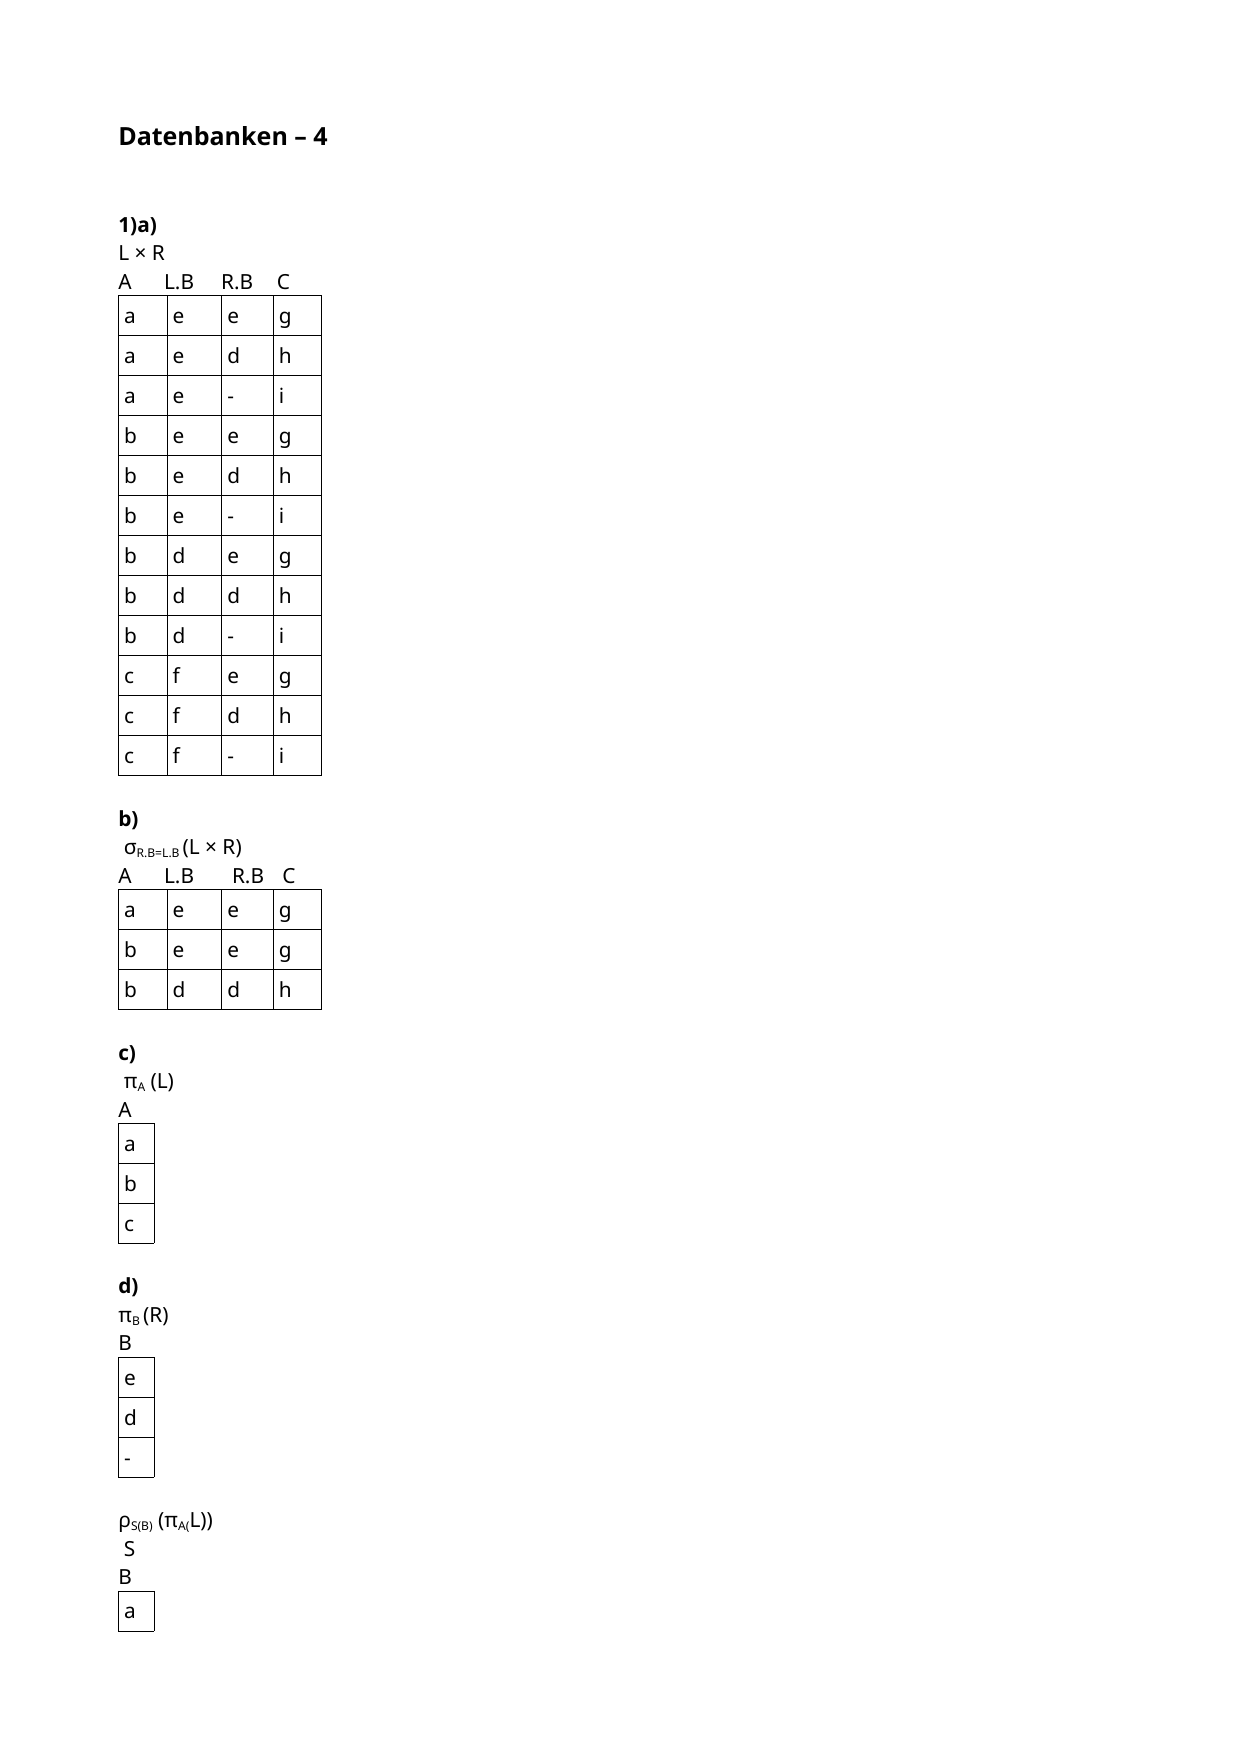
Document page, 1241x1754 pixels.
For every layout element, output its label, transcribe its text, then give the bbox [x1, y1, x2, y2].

table_cell b [119, 456, 167, 495]
table_cell b [119, 576, 167, 615]
table_cell e [168, 456, 221, 495]
table_header e [222, 296, 273, 335]
table_cell d [119, 1398, 154, 1437]
table_cell f [168, 736, 221, 775]
table_cell b [119, 536, 167, 575]
table_cell d [168, 616, 221, 655]
table_header a [119, 1124, 154, 1163]
table_cell d [222, 970, 273, 1009]
table_cell d [168, 536, 221, 575]
table_header a [119, 1592, 154, 1631]
table_header e [168, 890, 221, 929]
table_cell h [274, 970, 321, 1009]
table_cell b [119, 1164, 154, 1203]
table_cell c [119, 696, 167, 735]
text A L.B R.B C [118, 267, 1122, 295]
table_cell f [168, 696, 221, 735]
table_cell d [222, 336, 273, 375]
table_cell c [119, 736, 167, 775]
table_cell b [119, 930, 167, 969]
table_cell d [168, 970, 221, 1009]
text b) [118, 804, 1122, 832]
table_header g [274, 296, 321, 335]
text c) [118, 1038, 1122, 1066]
text 1)a) [118, 210, 1122, 238]
table_cell d [168, 576, 221, 615]
table_cell i [274, 376, 321, 415]
table_cell d [222, 456, 273, 495]
table_cell - [222, 496, 273, 535]
text ρS(B) (πA(L)) [118, 1506, 1122, 1534]
table_cell e [168, 416, 221, 455]
table_cell i [274, 496, 321, 535]
table_cell e [222, 930, 273, 969]
table_cell g [274, 536, 321, 575]
table_header a [119, 890, 167, 929]
table_cell b [119, 496, 167, 535]
table_cell g [274, 416, 321, 455]
text πB (R) [118, 1300, 1122, 1328]
table_cell e [168, 496, 221, 535]
text A L.B R.B C [118, 861, 1122, 889]
table_cell i [274, 736, 321, 775]
table_cell e [168, 930, 221, 969]
table_header e [119, 1358, 154, 1397]
table_header a [119, 296, 167, 335]
table_cell c [119, 1204, 154, 1243]
text L × R [118, 238, 1122, 267]
table_header g [274, 890, 321, 929]
table_header e [222, 890, 273, 929]
text B [118, 1328, 1122, 1357]
table_cell e [222, 536, 273, 575]
text B [118, 1562, 1122, 1591]
table_cell b [119, 416, 167, 455]
table_cell e [168, 336, 221, 375]
table_cell e [222, 416, 273, 455]
table_cell - [119, 1438, 154, 1477]
table_cell - [222, 376, 273, 415]
table_cell g [274, 656, 321, 695]
table_cell e [222, 656, 273, 695]
table_cell a [119, 376, 167, 415]
table_cell h [274, 696, 321, 735]
table_cell i [274, 616, 321, 655]
text πA (L) [118, 1066, 1122, 1095]
table_cell c [119, 656, 167, 695]
table_cell d [222, 576, 273, 615]
table_cell a [119, 336, 167, 375]
table_cell b [119, 616, 167, 655]
table_cell e [168, 376, 221, 415]
text σR.B=L.B (L × R) [118, 832, 1122, 861]
table_cell d [222, 696, 273, 735]
table_cell g [274, 930, 321, 969]
table_cell h [274, 336, 321, 375]
text d) [118, 1272, 1122, 1300]
text A [118, 1095, 1122, 1123]
table_cell h [274, 456, 321, 495]
table_cell f [168, 656, 221, 695]
table_cell - [222, 616, 273, 655]
table_header e [168, 296, 221, 335]
text S [118, 1534, 1122, 1562]
table_cell - [222, 736, 273, 775]
table_cell b [119, 970, 167, 1009]
table_cell h [274, 576, 321, 615]
